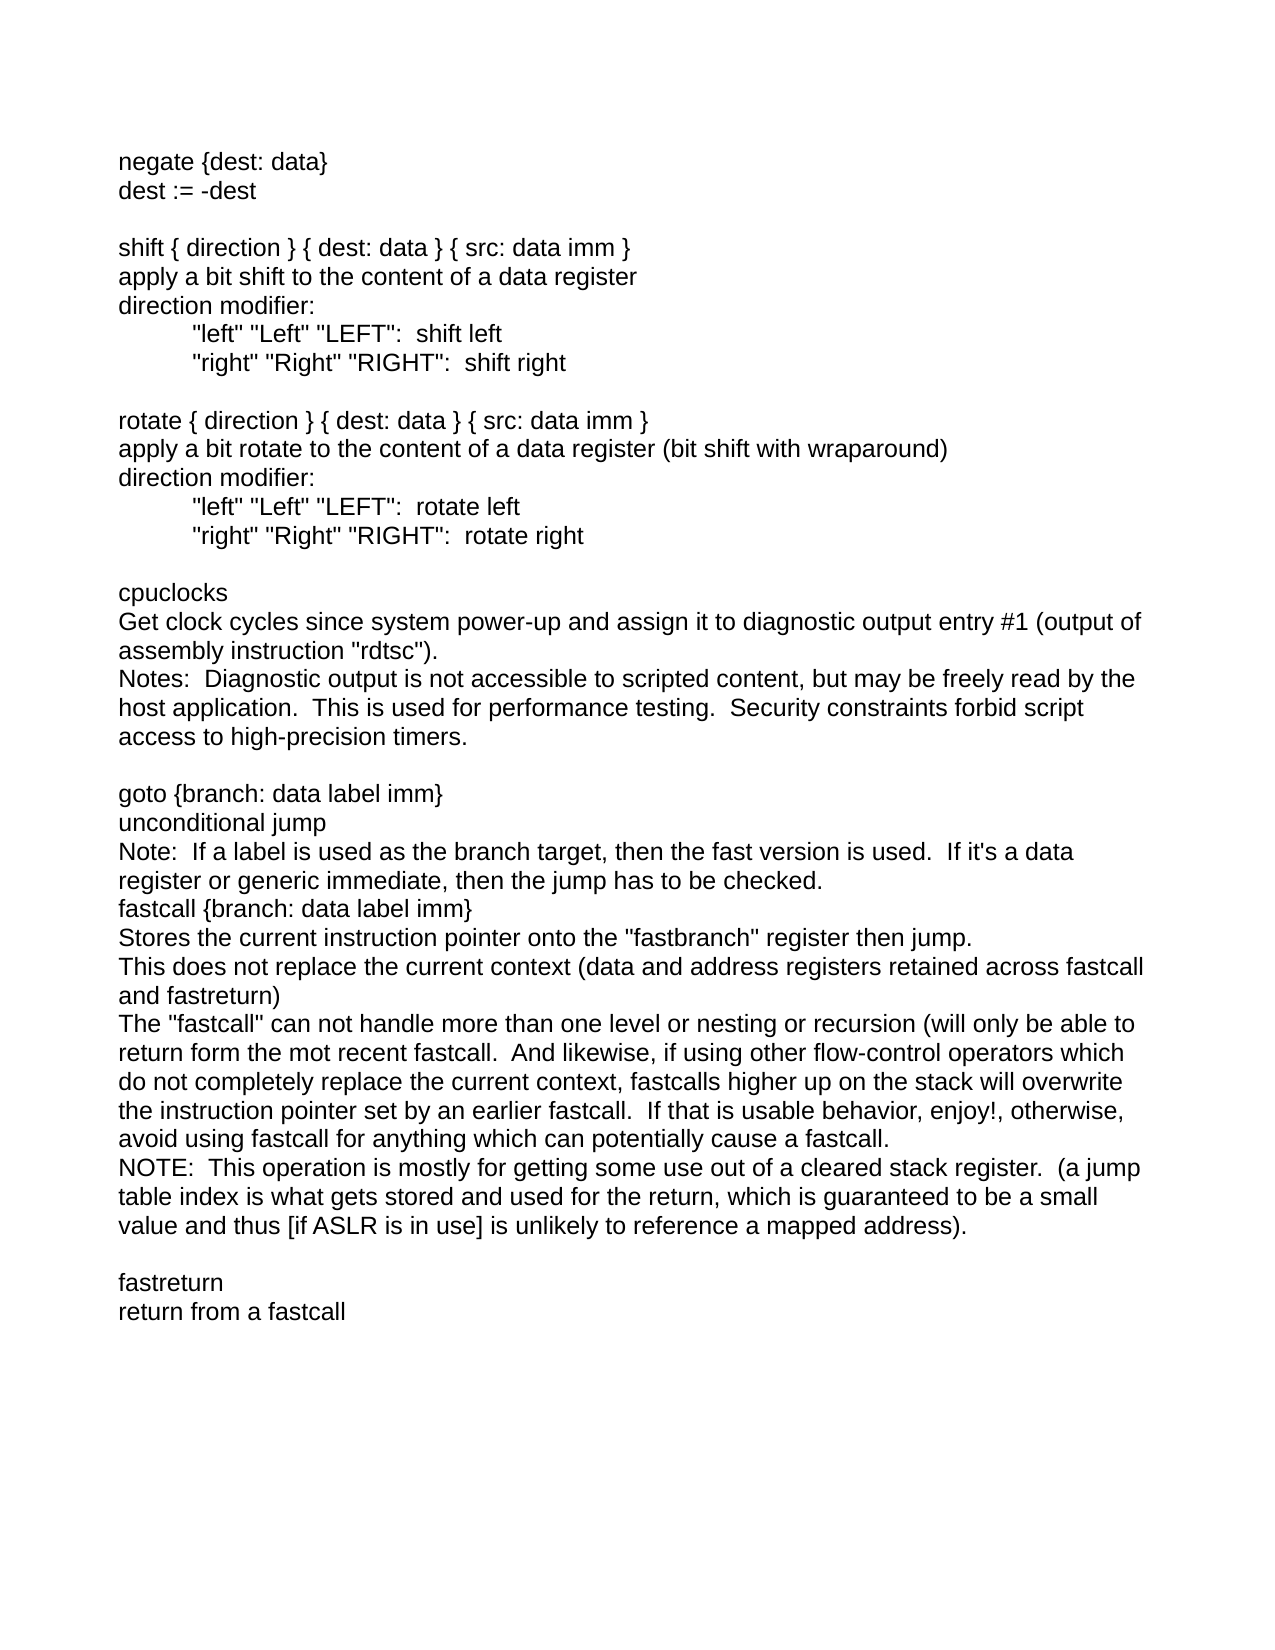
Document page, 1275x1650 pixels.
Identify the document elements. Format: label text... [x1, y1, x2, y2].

text NOTE: This operation is mostly for getting some use out of a cleared stack register. (a jump table index is what gets stored and used for the return, which is guaranteed to be a small value and thus [if ASLR is in use] is unlikely to reference a mapped address). [118, 1153, 1157, 1239]
text direction modifier: [118, 463, 1157, 492]
text apply a bit shift to the content of a data register [118, 262, 1157, 291]
text apply a bit rotate to the content of a data register (bit shift with wraparound) [118, 434, 1157, 463]
text The "fastcall" can not handle more than one level or nesting or recursion (will only be able to return form the mot recent fastcall. And likewise, if using other flow-control operators which do not completely replace the current context, fastcalls higher up on the stack will overwrite the instruction pointer set by an earlier fastcall. If that is usable behavior, enjoy!, otherwise, avoid using fastcall for anything which can potentially cause a fastcall. [118, 1009, 1157, 1153]
text Stores the current instruction pointer onto the "fastbranch" register then jump. [118, 923, 1157, 952]
text negate {dest: data} [118, 147, 1157, 176]
text "left" "Left" "LEFT": shift left [118, 319, 1157, 348]
text "right" "Right" "RIGHT": shift right [118, 348, 1157, 377]
text cpuclocks [118, 578, 1157, 607]
text fastcall {branch: data label imm} [118, 894, 1157, 923]
text shift { direction } { dest: data } { src: data imm } [118, 233, 1157, 262]
text rotate { direction } { dest: data } { src: data imm } [118, 406, 1157, 434]
text direction modifier: [118, 291, 1157, 319]
text "left" "Left" "LEFT": rotate left [118, 492, 1157, 521]
text unconditional jump [118, 808, 1157, 837]
text goto {branch: data label imm} [118, 779, 1157, 808]
text Get clock cycles since system power-up and assign it to diagnostic output entry #1 (output of assembly instruction "rdtsc"). [118, 607, 1157, 664]
text Note: If a label is used as the branch target, then the fast version is used. If it's a data register or generic immediate, then the jump has to be checked. [118, 837, 1157, 894]
text return from a fastcall [118, 1297, 1157, 1326]
text dest := -dest [118, 176, 1157, 204]
text fastreturn [118, 1268, 1157, 1297]
text Notes: Diagnostic output is not accessible to scripted content, but may be freely read by the host application. This is used for performance testing. Security constraints forbid script access to high-precision timers. [118, 664, 1157, 751]
text "right" "Right" "RIGHT": rotate right [118, 521, 1157, 549]
text This does not replace the current context (data and address registers retained across fastcall and fastreturn) [118, 952, 1157, 1009]
